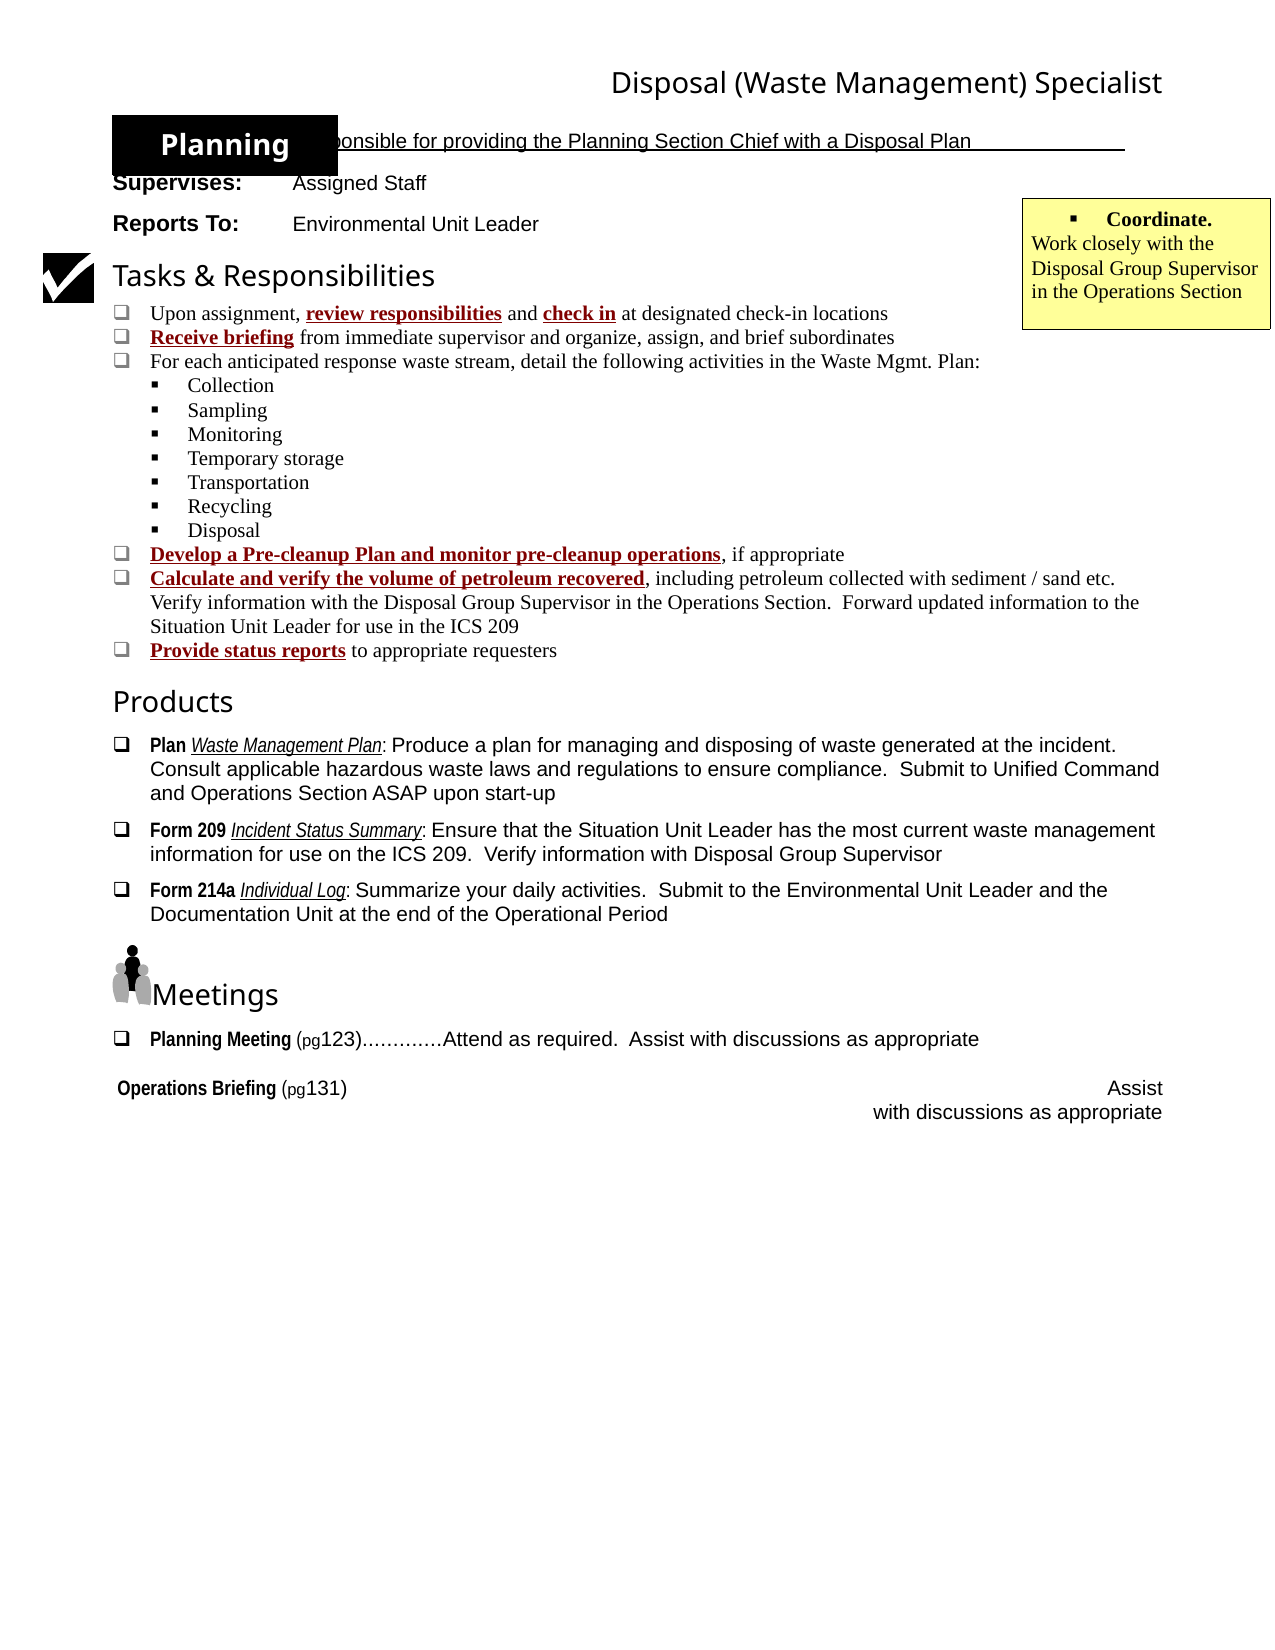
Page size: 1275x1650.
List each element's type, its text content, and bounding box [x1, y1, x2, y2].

list Monitoring [150, 422, 1162, 446]
list Collection [150, 373, 1162, 397]
list Transportation [150, 470, 1162, 494]
text Reports To: Environmental Unit Leader [112, 210, 1022, 237]
list Disposal [150, 518, 1162, 542]
text Meetings [112, 945, 1162, 1014]
text Products [112, 681, 1162, 721]
list Coordinate. [1069, 207, 1261, 231]
list Recycling [150, 494, 1162, 518]
list Form 209 Incident Status Summary: Ensure that the Situation Unit Leader has the most current waste management information for use on the ICS 209. Verify information with Disposal Group Supervisor [112, 818, 1162, 866]
list Form 214a Individual Log: Summarize your daily activities. Submit to the Environmental Unit Leader and the Documentation Unit at the end of the Operational Period [112, 878, 1162, 926]
list For each anticipated response waste stream, detail the following activities in the Waste Mgmt. Plan: [112, 349, 1162, 373]
list Plan Waste Management Plan: Produce a plan for managing and disposing of waste generated at the incident. Consult applicable hazardous waste laws and regulations to ensure compliance. Submit to Unified Command and Operations Section ASAP upon start-up [112, 733, 1162, 805]
text Tasks & Responsibilities [112, 255, 1022, 295]
list Provide status reports to appropriate requesters [112, 638, 1162, 662]
list Develop a Pre-cleanup Plan and monitor pre-cleanup operations, if appropriate [112, 542, 1162, 566]
text Supervises: Assigned Staff [112, 169, 1162, 195]
list Receive briefing from immediate supervisor and organize, assign, and brief subordinates [112, 325, 1162, 349]
list Planning Meeting (pg123) Attend as required. Assist with discussions as appropriate [112, 1027, 1162, 1051]
list Calculate and verify the volume of petroleum recovered, including petroleum collected with sediment / sand etc. Verify information with the Disposal Group Supervisor in the Operations Section. Forward updated information to the Situation Unit Leader for use in the ICS 209 [112, 566, 1162, 638]
list Temporary storage [150, 446, 1162, 470]
list Work closely with the Disposal Group Supervisor in the Operations Section [1031, 231, 1261, 303]
text Operations Briefing (pg131) Assist with discussions as appropriate [112, 1076, 1162, 1124]
list Upon assignment, review responsibilities and check in at designated check-in locations [112, 301, 1022, 325]
text Primary Duty: Responsible for providing the Planning Section Chief with a Disposal Plan [338, 127, 1162, 154]
list Sampling [150, 397, 1162, 422]
